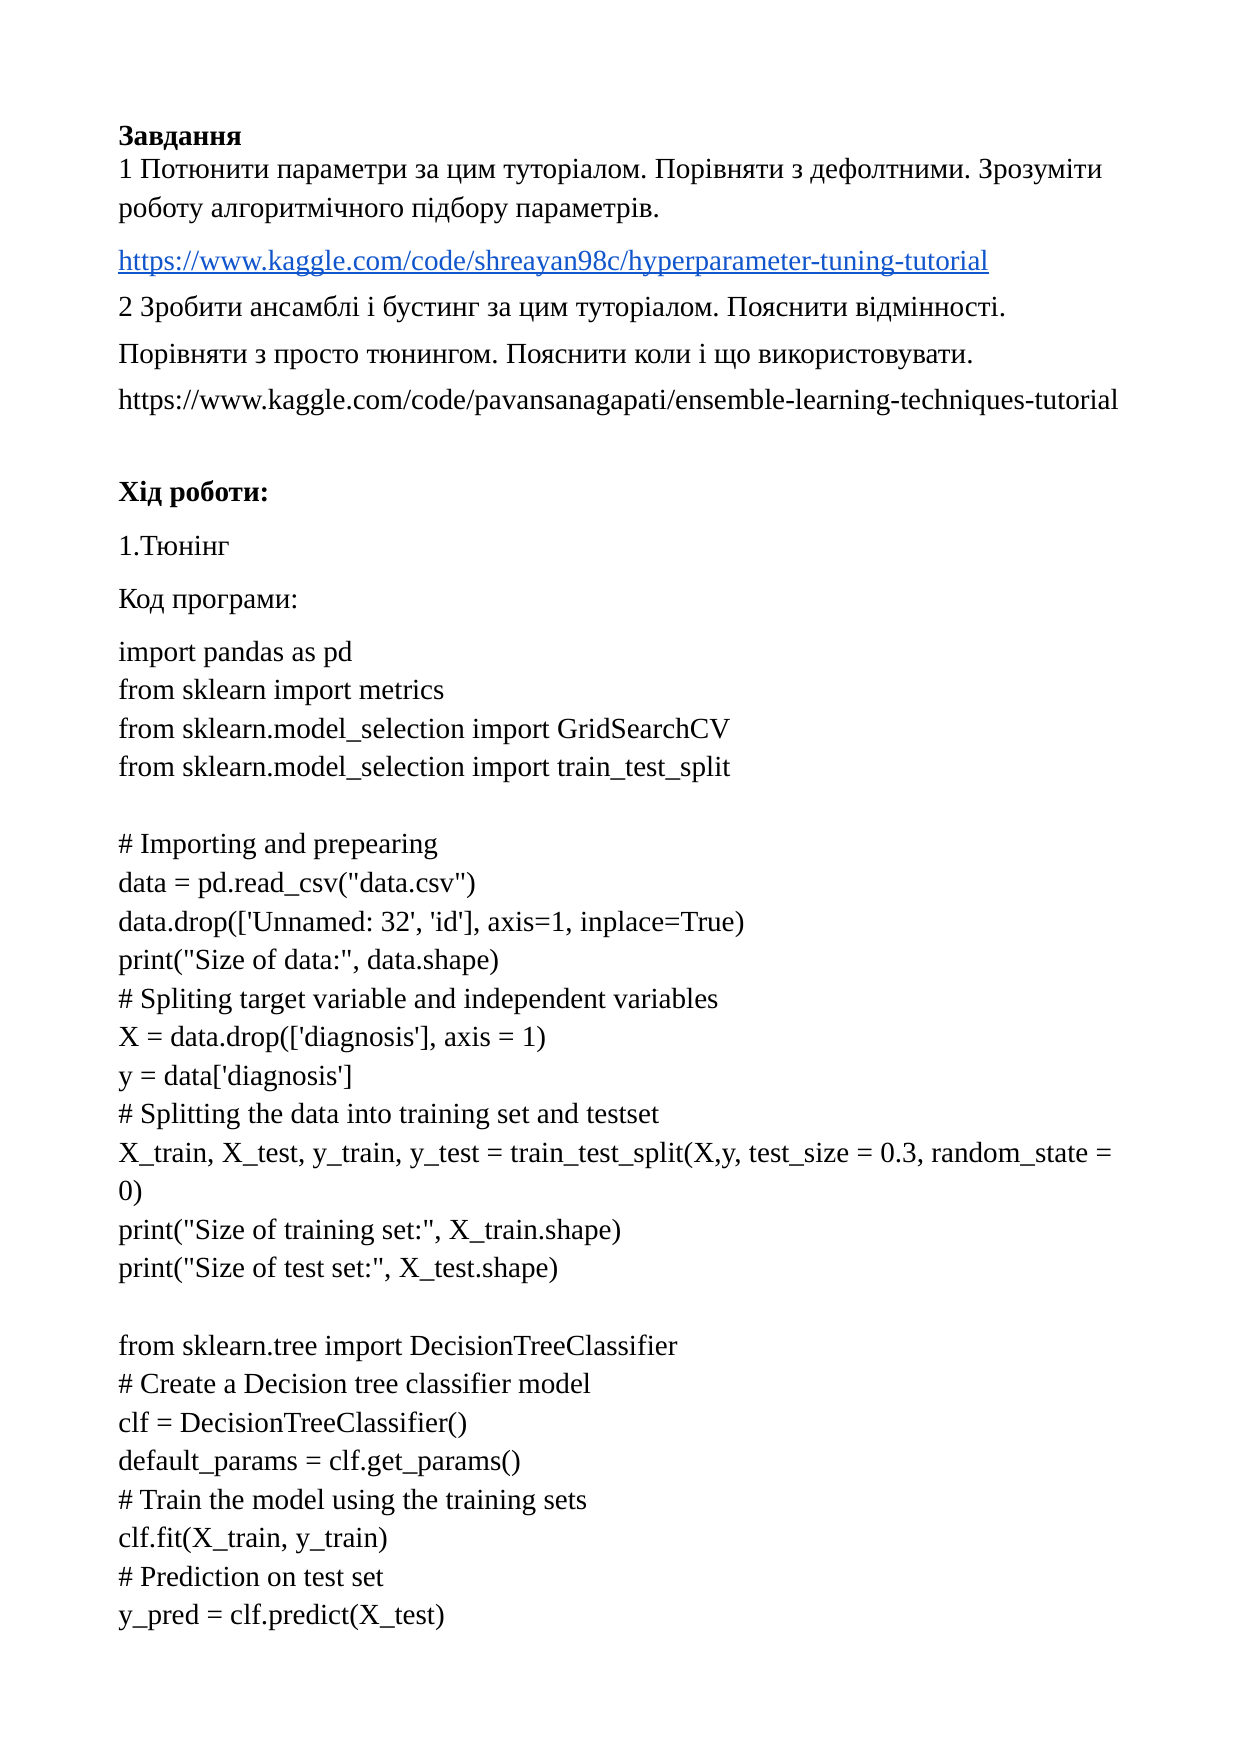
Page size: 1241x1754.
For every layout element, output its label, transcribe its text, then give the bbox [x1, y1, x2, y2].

text print("Size of test set:", X_test.shape) [118, 1251, 1122, 1284]
text # Spliting target variable and independent variables [118, 981, 1122, 1014]
text https://www.kaggle.com/code/pavansanagapati/ensemble-learning-techniques-tutorial [118, 382, 1122, 416]
text from sklearn import metrics [118, 672, 1122, 706]
text y = data['diagnosis'] [118, 1058, 1122, 1091]
text Завдання [118, 118, 1122, 152]
text data.drop(['Unnamed: 32', 'id'], axis=1, inplace=True) [118, 904, 1122, 937]
text 2 Зробити ансамблі і бустинг за цим туторіалом. Пояснити відмінності. Порівняти з просто тюнингом. Пояснити коли і що використовувати. [118, 289, 1122, 369]
text 1 Потюнити параметри за цим туторіалом. Порівняти з дефолтними. Зрозуміти роботу алгоритмічного підбору параметрів. [118, 152, 1122, 224]
text clf.fit(X_train, y_train) [118, 1520, 1122, 1554]
text # Prediction on test set [118, 1559, 1122, 1592]
text print("Size of data:", data.shape) [118, 942, 1122, 976]
text from sklearn.tree import DecisionTreeClassifier [118, 1328, 1122, 1361]
text print("Size of training set:", X_train.shape) [118, 1212, 1122, 1246]
text y_pred = clf.predict(X_test) [118, 1597, 1122, 1631]
text 1.Тюнінг [118, 528, 1122, 561]
text Хід роботи: [118, 474, 1122, 508]
text default_params = clf.get_params() [118, 1443, 1122, 1477]
text # Create a Decision tree classifier model [118, 1366, 1122, 1400]
text Код програми: [118, 581, 1122, 614]
text from sklearn.model_selection import train_test_split [118, 749, 1122, 783]
text X_train, X_test, y_train, y_test = train_test_split(X,y, test_size = 0.3, random_state = 0) [118, 1135, 1122, 1207]
text clf = DecisionTreeClassifier() [118, 1405, 1122, 1438]
text data = pd.read_csv("data.csv") [118, 865, 1122, 899]
text # Importing and prepearing [118, 827, 1122, 860]
text # Splitting the data into training set and testset [118, 1096, 1122, 1130]
text X = data.drop(['diagnosis'], axis = 1) [118, 1019, 1122, 1053]
text from sklearn.model_selection import GridSearchCV [118, 711, 1122, 744]
text import pandas as pd [118, 634, 1122, 667]
text https://www.kaggle.com/code/shreayan98c/hyperparameter-tuning-tutorial [118, 243, 1122, 277]
text # Train the model using the training sets [118, 1482, 1122, 1515]
